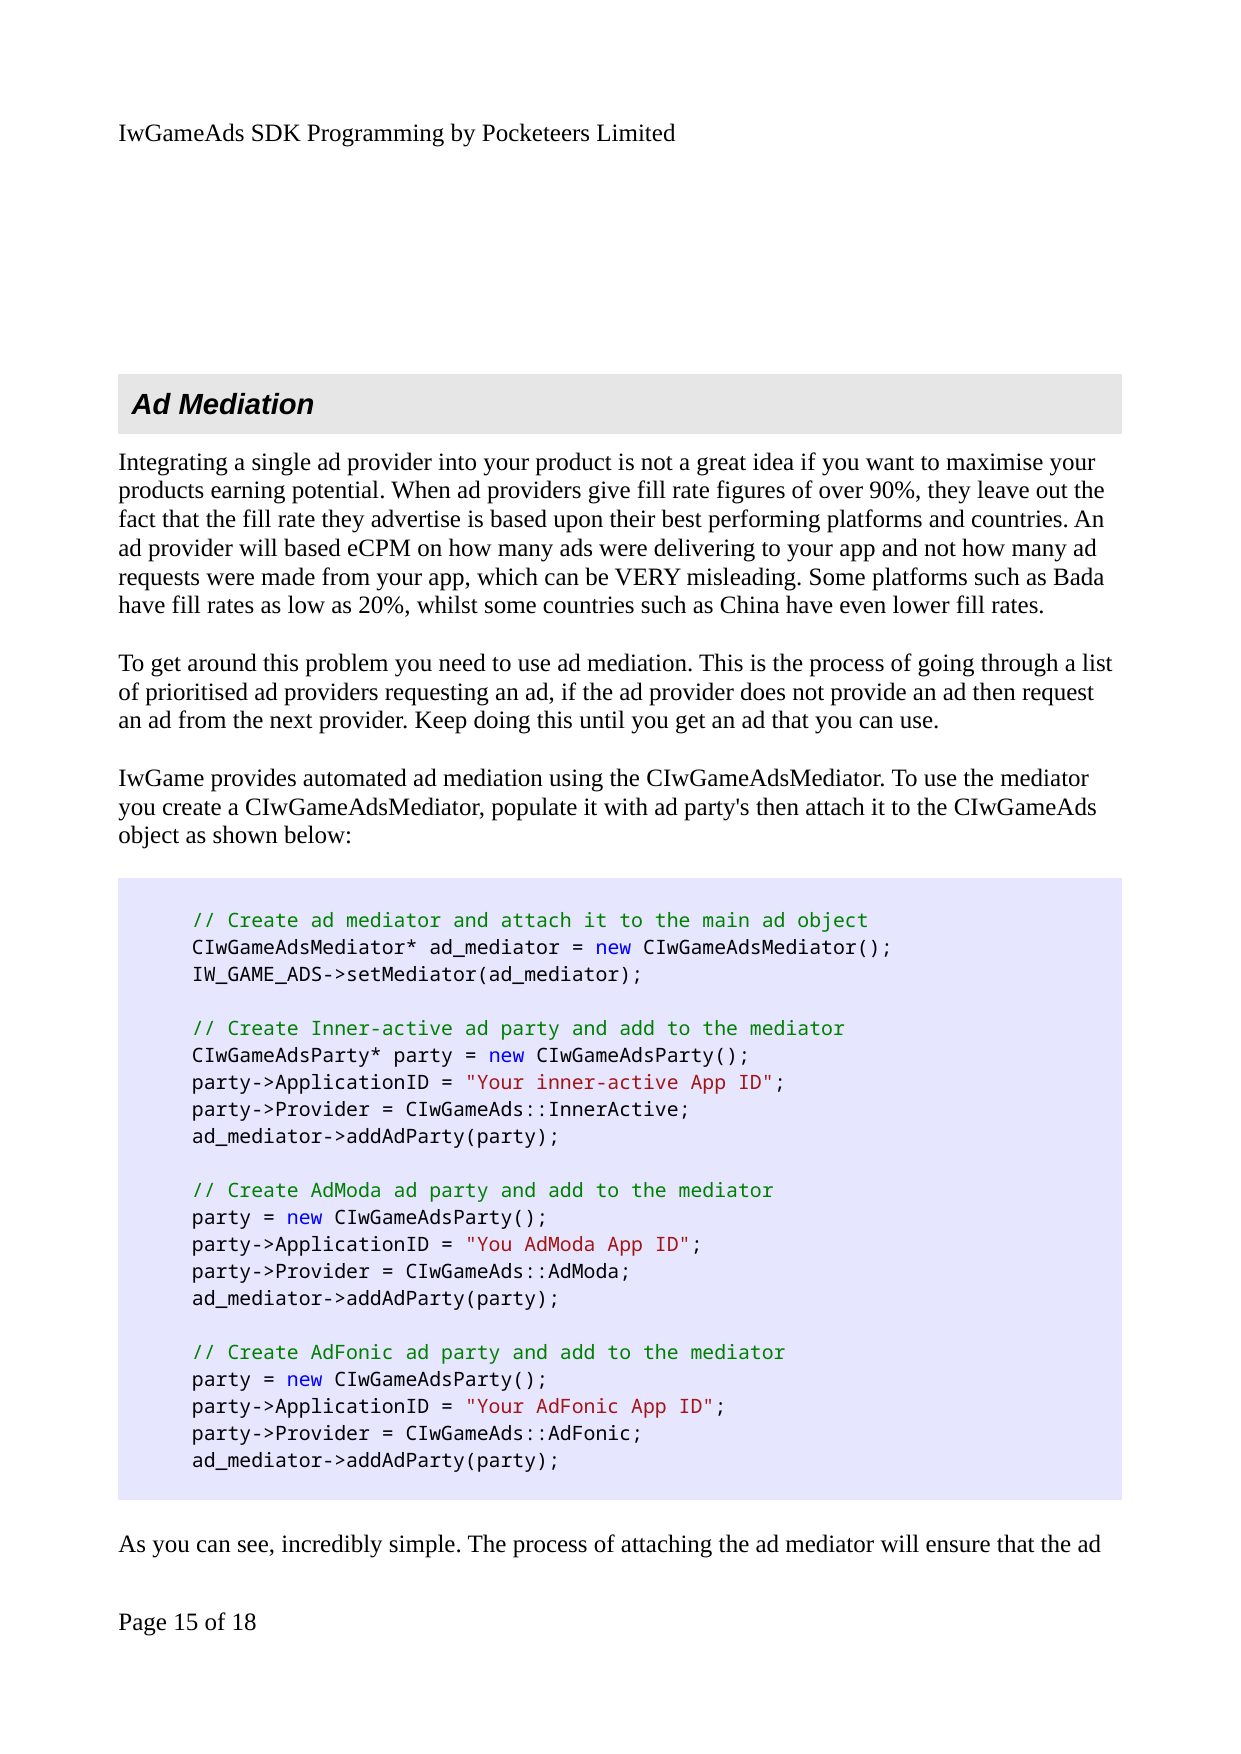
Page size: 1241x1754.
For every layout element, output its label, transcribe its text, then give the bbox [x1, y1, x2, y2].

text party->Provider = CIwGameAds::AdFonic; [118, 1419, 1122, 1446]
text CIwGameAdsParty* party = new CIwGameAdsParty(); [118, 1041, 1122, 1068]
text To get around this problem you need to use ad mediation. This is the process of going through a list of prioritised ad providers requesting an ad, if the ad provider does not provide an ad then request an ad from the next provider. Keep doing this until you get an ad that you can use. [118, 648, 1122, 734]
text Integrating a single ad provider into your product is not a great idea if you want to maximise your products earning potential. When ad providers give fill rate figures of over 90%, they leave out the fact that the fill rate they advertise is based upon their best performing platforms and countries. An ad provider will based eCPM on how many ads were delivering to your app and not how many ad requests were made from your app, which can be VERY misleading. Some platforms such as Bada have fill rates as low as 20%, whilst some countries such as China have even lower fill rates. [118, 447, 1122, 619]
text CIwGameAdsMediator* ad_mediator = new CIwGameAdsMediator(); [118, 933, 1122, 961]
text ad_mediator->addAdParty(party); [118, 1122, 1122, 1149]
subtitle Ad Mediation [129, 384, 1112, 424]
text party->ApplicationID = "Your inner-active App ID"; [118, 1068, 1122, 1095]
text // Create ad mediator and attach it to the main ad object [118, 907, 1122, 933]
text party->ApplicationID = "Your AdFonic App ID"; [118, 1392, 1122, 1419]
text party->Provider = CIwGameAds::InnerActive; [118, 1095, 1122, 1122]
text IW_GAME_ADS->setMediator(ad_mediator); [118, 961, 1122, 987]
text party->ApplicationID = "You AdModa App ID"; [118, 1230, 1122, 1257]
text // Create AdModa ad party and add to the mediator [118, 1176, 1122, 1203]
text IwGame provides automated ad mediation using the CIwGameAdsMediator. To use the mediator you create a CIwGameAdsMediator, populate it with ad party's then attach it to the CIwGameAds object as shown below: [118, 763, 1122, 849]
text ad_mediator->addAdParty(party); [118, 1446, 1122, 1473]
text As you can see, incredibly simple. The process of attaching the ad mediator will ensure that the ad [118, 1529, 1122, 1558]
text party = new CIwGameAdsParty(); [118, 1365, 1122, 1392]
text ad_mediator->addAdParty(party); [118, 1284, 1122, 1311]
text // Create Inner-active ad party and add to the mediator [118, 1014, 1122, 1041]
text party->Provider = CIwGameAds::AdModa; [118, 1257, 1122, 1284]
text // Create AdFonic ad party and add to the mediator [118, 1338, 1122, 1365]
text party = new CIwGameAdsParty(); [118, 1203, 1122, 1230]
